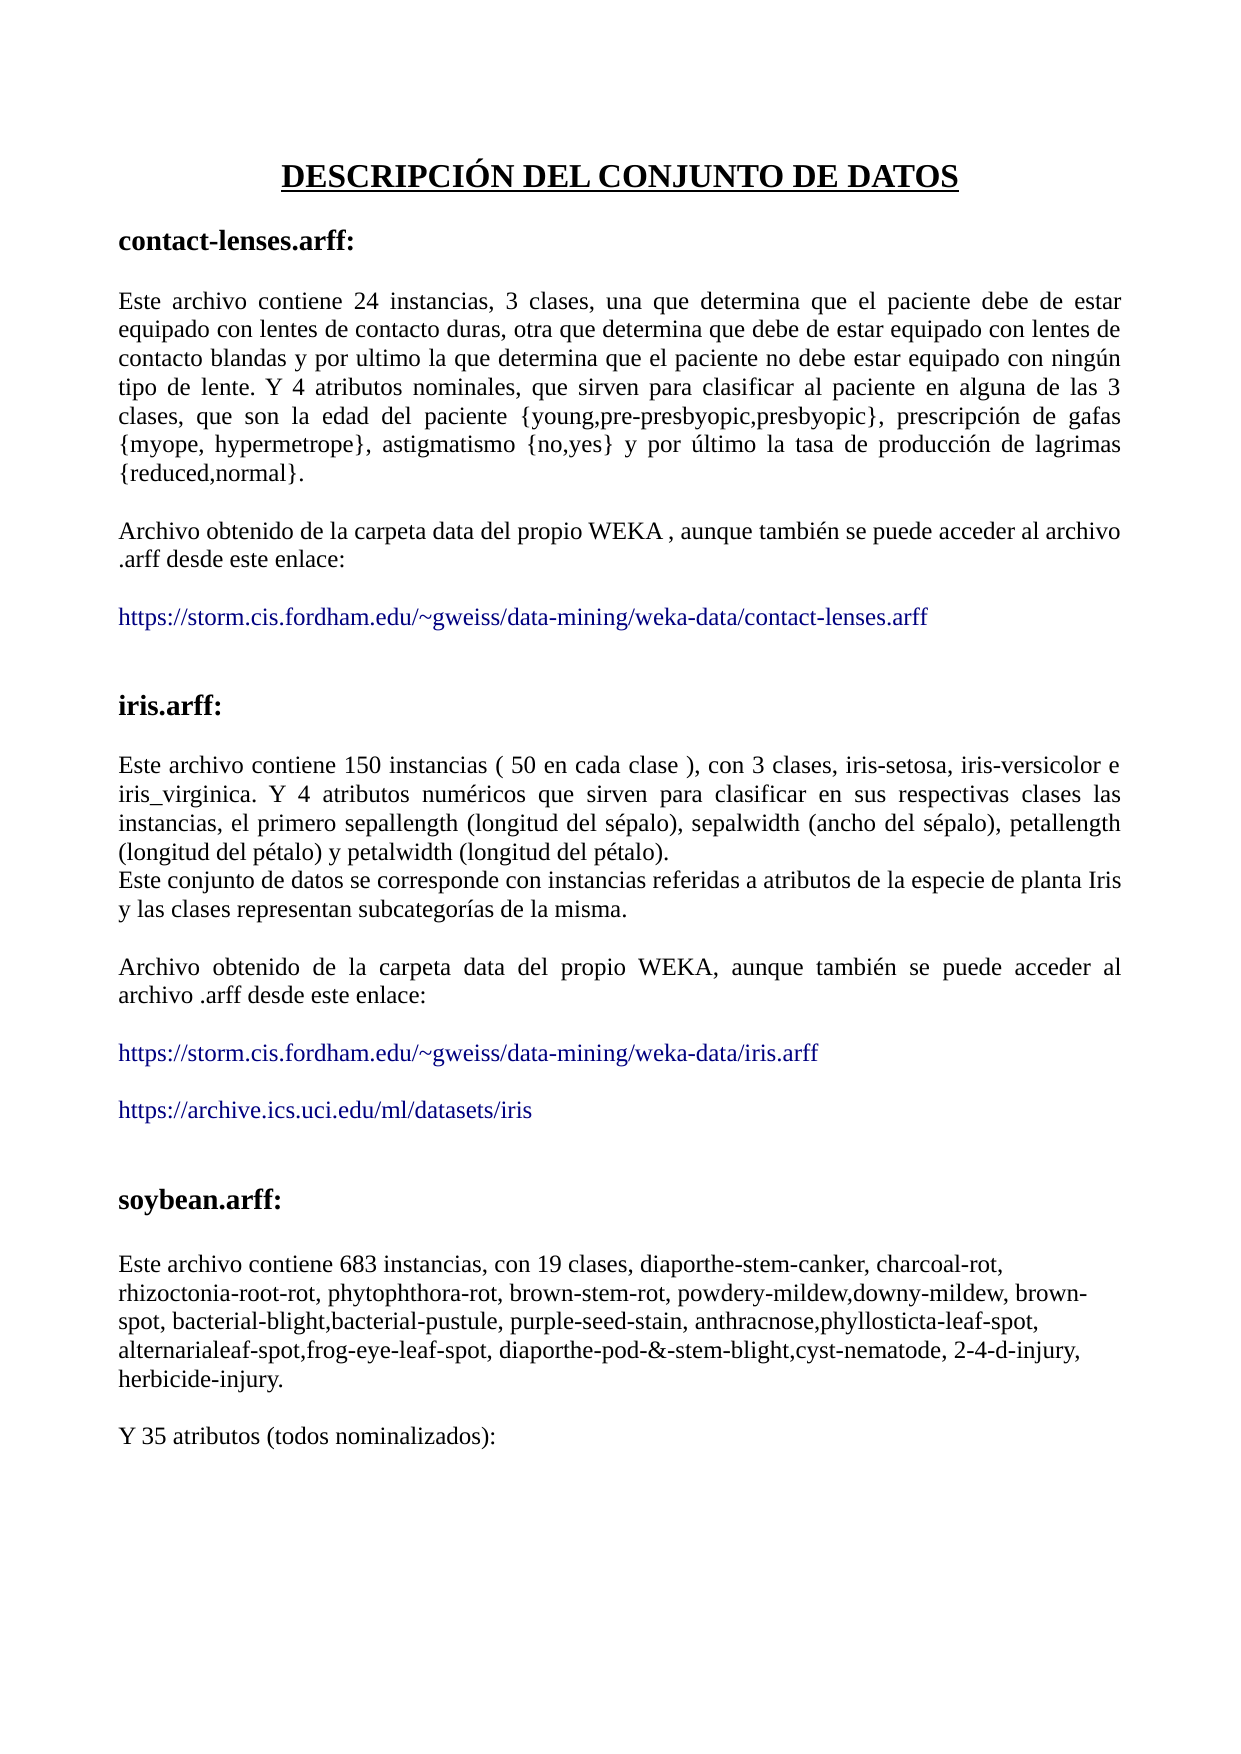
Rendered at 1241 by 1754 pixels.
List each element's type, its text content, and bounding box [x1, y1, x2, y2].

text soybean.arff: [118, 1182, 1122, 1215]
text https://storm.cis.fordham.edu/~gweiss/data-mining/weka-data/iris.arff [118, 1038, 1122, 1067]
text contact-lenses.arff: [118, 223, 1122, 257]
text Archivo obtenido de la carpeta data del propio WEKA , aunque también se puede acceder al archivo .arff desde este enlace: [118, 516, 1122, 573]
text DESCRIPCIÓN DEL CONJUNTO DE DATOS [118, 156, 1122, 195]
text Y 35 atributos (todos nominalizados): [118, 1421, 1122, 1450]
text Este archivo contiene 24 instancias, 3 clases, una que determina que el paciente debe de estar equipado con lentes de contacto duras, otra que determina que debe de estar equipado con lentes de contacto blandas y por ultimo la que determina que el paciente no debe estar equipado con ningún tipo de lente. Y 4 atributos nominales, que sirven para clasificar al paciente en alguna de las 3 clases, que son la edad del paciente {young,pre-presbyopic,presbyopic}, prescripción de gafas {myope, hypermetrope}, astigmatismo {no,yes} y por último la tasa de producción de lagrimas {reduced,normal}. [118, 286, 1122, 487]
text Este conjunto de datos se corresponde con instancias referidas a atributos de la especie de planta Iris y las clases representan subcategorías de la misma. [118, 866, 1122, 923]
text Archivo obtenido de la carpeta data del propio WEKA, aunque también se puede acceder al archivo .arff desde este enlace: [118, 952, 1122, 1009]
text iris.arff: [118, 688, 1122, 722]
text Este archivo contiene 150 instancias ( 50 en cada clase ), con 3 clases, iris-setosa, iris-versicolor e iris_virginica. Y 4 atributos numéricos que sirven para clasificar en sus respectivas clases las instancias, el primero sepallength (longitud del sépalo), sepalwidth (ancho del sépalo), petallength (longitud del pétalo) y petalwidth (longitud del pétalo). [118, 751, 1122, 866]
text https://archive.ics.uci.edu/ml/datasets/iris [118, 1096, 1122, 1124]
text Este archivo contiene 683 instancias, con 19 clases, diaporthe-stem-canker, charcoal-rot, rhizoctonia-root-rot, phytophthora-rot, brown-stem-rot, powdery-mildew,downy-mildew, brown-spot, bacterial-blight,bacterial-pustule, purple-seed-stain, anthracnose,phyllosticta-leaf-spot, alternarialeaf-spot,frog-eye-leaf-spot, diaporthe-pod-&-stem-blight,cyst-nematode, 2-4-d-injury, herbicide-injury. [118, 1249, 1122, 1393]
text https://storm.cis.fordham.edu/~gweiss/data-mining/weka-data/contact-lenses.arff [118, 602, 1122, 631]
